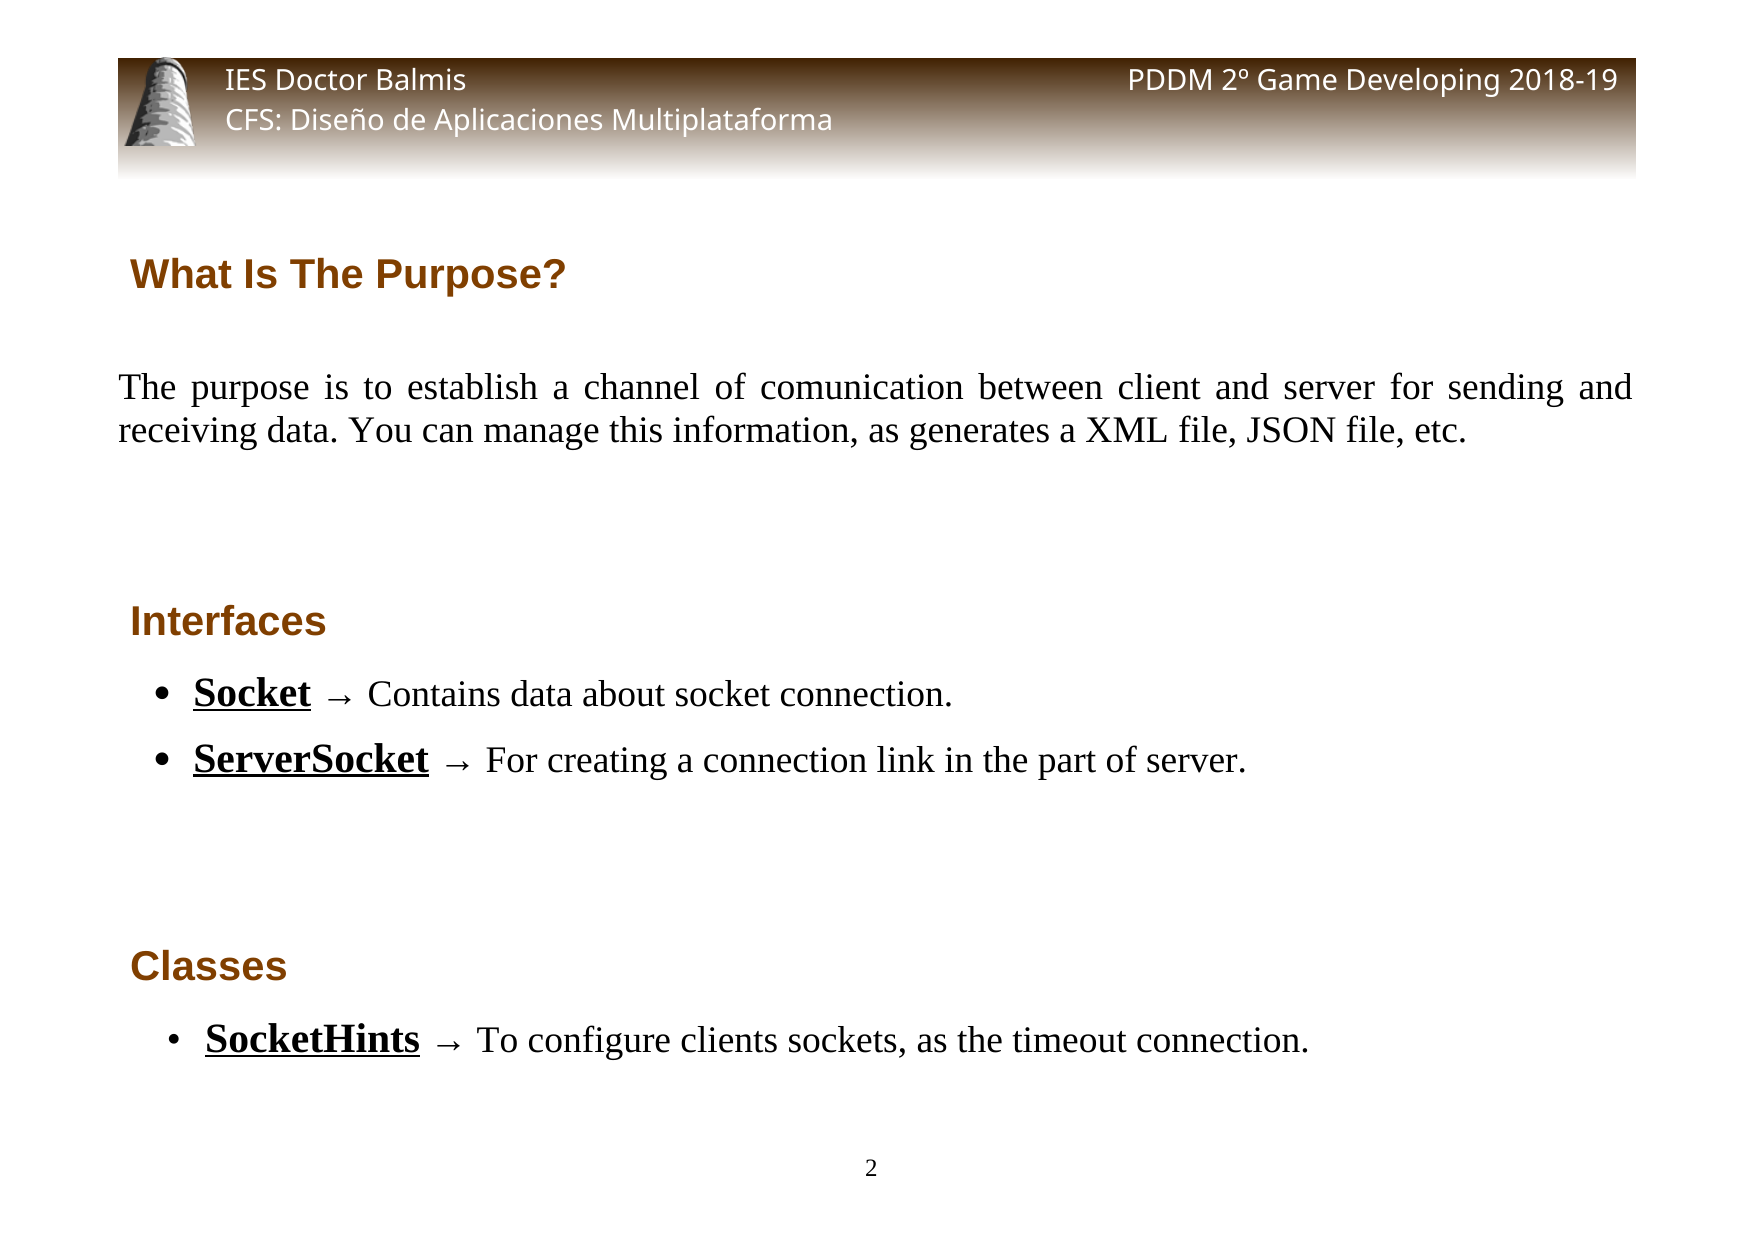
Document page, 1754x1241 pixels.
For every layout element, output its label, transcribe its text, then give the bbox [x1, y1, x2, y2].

text The purpose is to establish a channel of comunication between client and server for sending and receiving data. You can manage this information, as generates a XML file, JSON file, etc. [118, 364, 1636, 451]
text Classes [130, 942, 1636, 990]
list SocketHints → To configure clients sockets, as the timeout connection. [167, 1013, 1636, 1061]
text Interfaces [130, 596, 1636, 644]
list ServerSocket → For creating a connection link in the part of server. [156, 733, 1636, 781]
text What is the purpose? [130, 250, 1636, 298]
list Socket → Contains data about socket connection. [156, 667, 1636, 715]
picture [121, 57, 202, 146]
